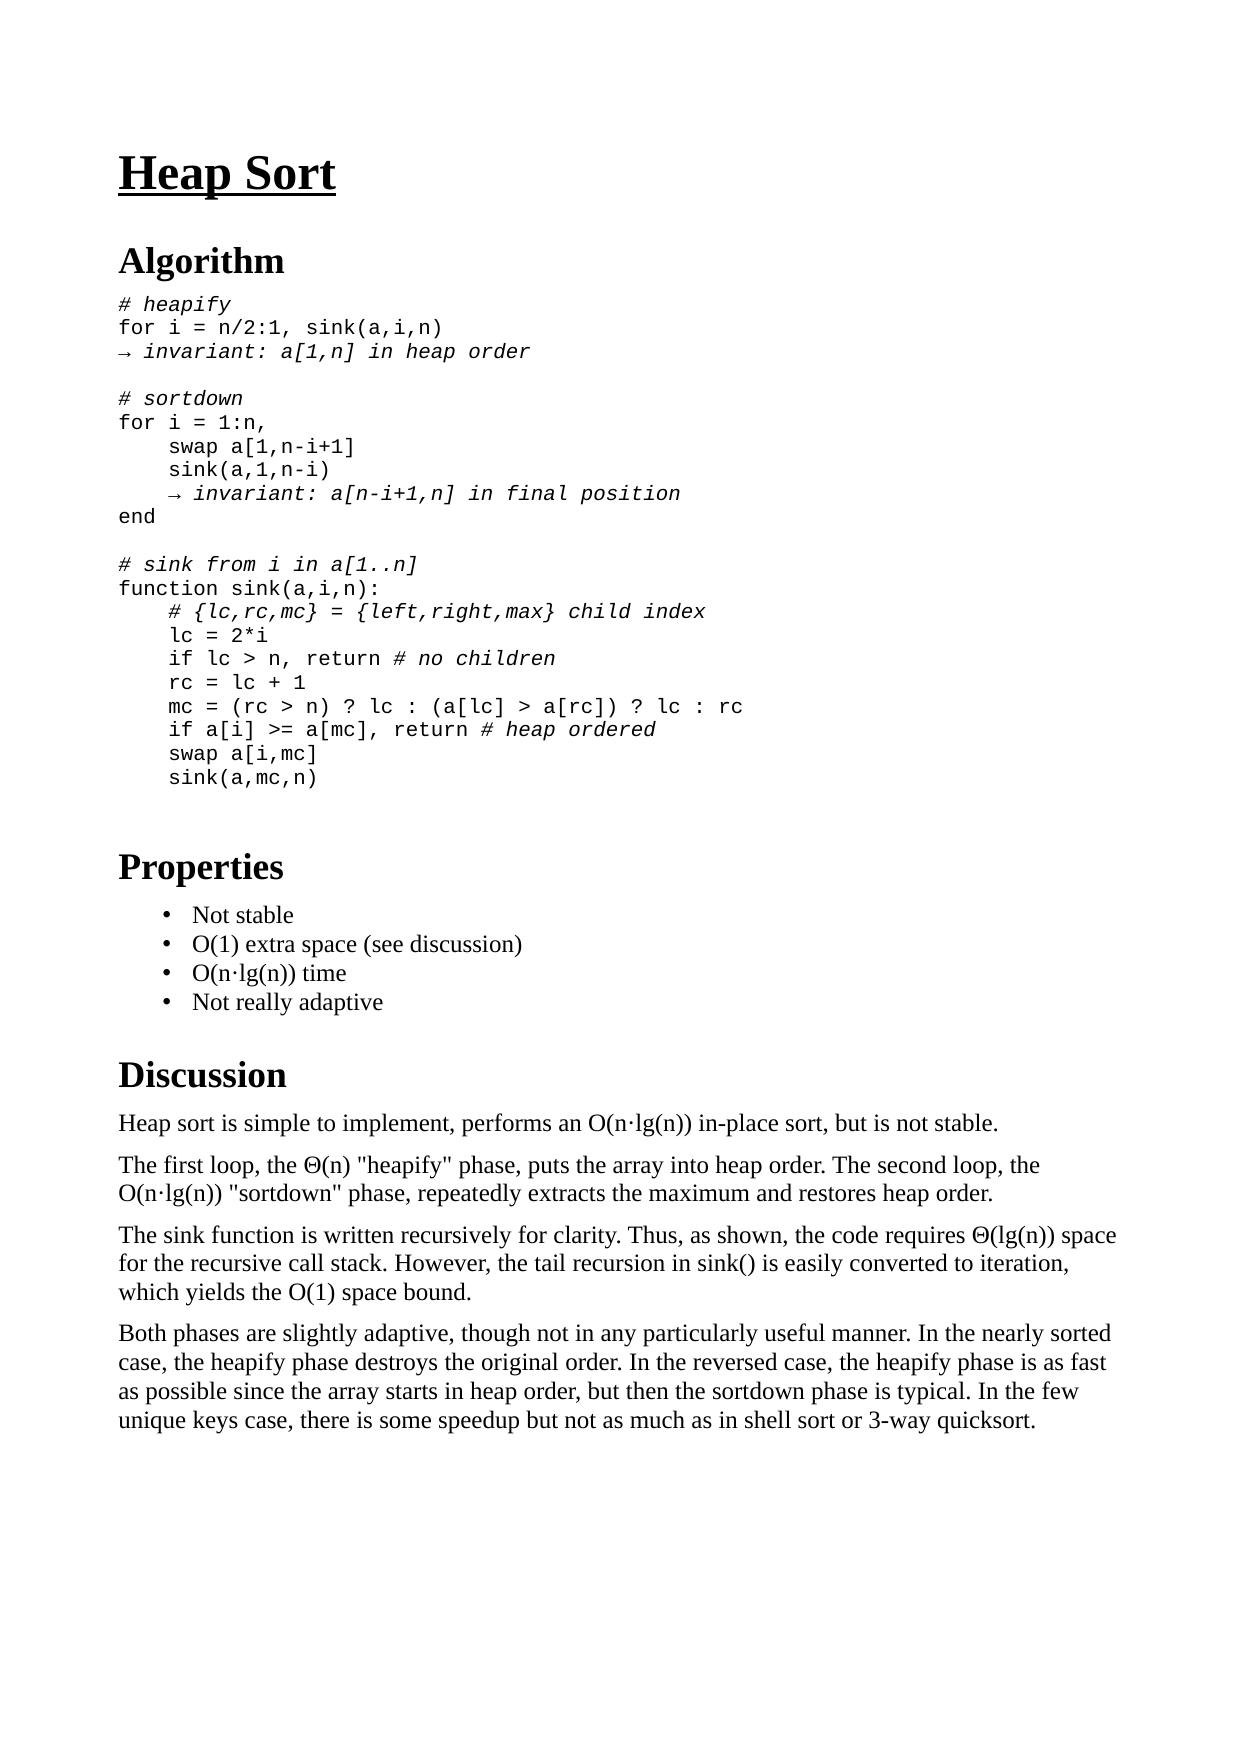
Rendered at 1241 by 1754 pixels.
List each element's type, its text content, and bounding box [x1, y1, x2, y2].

text # sortdown [118, 388, 1122, 412]
text if a[i] >= a[mc], return # heap ordered [118, 719, 1122, 743]
text end [118, 507, 1122, 530]
text for i = 1:n, [118, 412, 1122, 436]
text swap a[1,n-i+1] [118, 436, 1122, 459]
list O(n·lg(n)) time [162, 958, 1122, 987]
text # sink from i in a[1..n] [118, 554, 1122, 577]
text mc = (rc > n) ? lc : (a[lc] > a[rc]) ? lc : rc [118, 696, 1122, 719]
text lc = 2*i [118, 625, 1122, 648]
text function sink(a,i,n): [118, 577, 1122, 601]
text for i = n/2:1, sink(a,i,n) [118, 317, 1122, 341]
text # heapify [118, 294, 1122, 317]
text → invariant: a[n-i+1,n] in final position [118, 483, 1122, 507]
text Both phases are slightly adaptive, though not in any particularly useful manner. In the nearly sorted case, the heapify phase destroys the original order. In the reversed case, the heapify phase is as fast as possible since the array starts in heap order, but then the sortdown phase is typical. In the few unique keys case, there is some speedup but not as much as in shell sort or 3-way quicksort. [118, 1318, 1122, 1433]
list Not really adaptive [162, 987, 1122, 1015]
subtitle Algorithm [118, 238, 1122, 281]
text The sink function is written recursively for clarity. Thus, as shown, the code requires Θ(lg(n)) space for the recursive call stack. However, the tail recursion in sink() is easily converted to iteration, which yields the O(1) space bound. [118, 1220, 1122, 1306]
text sink(a,mc,n) [118, 767, 1122, 790]
text Heap sort is simple to implement, performs an O(n·lg(n)) in-place sort, but is not stable. [118, 1108, 1122, 1137]
subtitle Heap Sort [118, 143, 1122, 201]
subtitle Discussion [118, 1053, 1122, 1096]
text swap a[i,mc] [118, 743, 1122, 767]
text sink(a,1,n-i) [118, 459, 1122, 483]
text # {lc,rc,mc} = {left,right,max} child index [118, 601, 1122, 625]
list Not stable [162, 900, 1122, 929]
list O(1) extra space (see discussion) [162, 929, 1122, 958]
text → invariant: a[1,n] in heap order [118, 341, 1122, 365]
text rc = lc + 1 [118, 672, 1122, 696]
text if lc > n, return # no children [118, 648, 1122, 672]
subtitle Properties [118, 845, 1122, 888]
text The first loop, the Θ(n) "heapify" phase, puts the array into heap order. The second loop, the O(n·lg(n)) "sortdown" phase, repeatedly extracts the maximum and restores heap order. [118, 1150, 1122, 1207]
